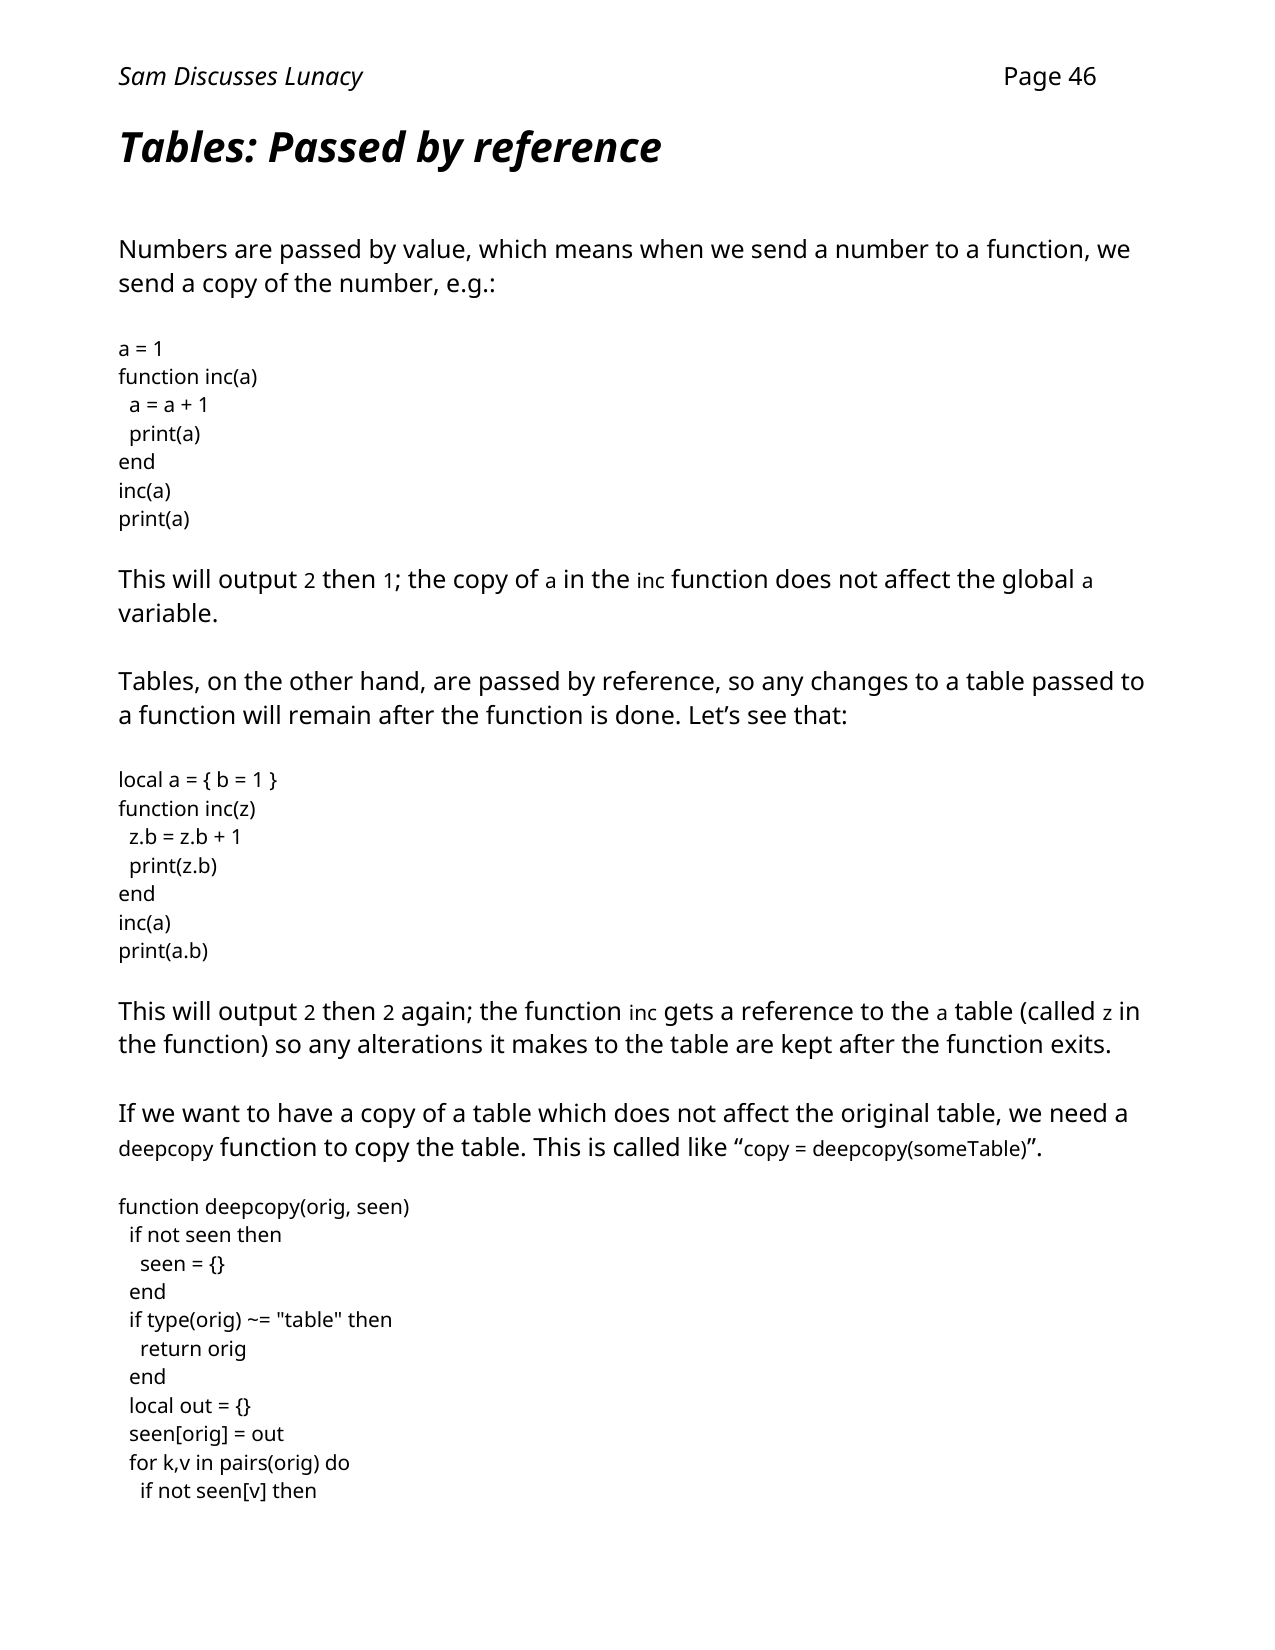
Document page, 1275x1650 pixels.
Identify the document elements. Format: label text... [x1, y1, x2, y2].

text seen[orig] = out [118, 1419, 1157, 1448]
text end [118, 879, 1157, 908]
text print(a.b) [118, 936, 1157, 965]
text end [118, 1362, 1157, 1391]
text if not seen then [118, 1220, 1157, 1249]
text local a = { b = 1 } [118, 766, 1157, 794]
text function deepcopy(orig, seen) [118, 1192, 1157, 1220]
text local out = {} [118, 1391, 1157, 1419]
text a = 1 [118, 334, 1157, 362]
text function inc(a) [118, 362, 1157, 391]
text This will output 2 then 1; the copy of a in the inc function does not affect the global a variable. [118, 561, 1157, 629]
text end [118, 1277, 1157, 1306]
text Tables: Passed by reference [118, 118, 1157, 175]
text Numbers are passed by value, which means when we send a number to a function, we send a copy of the number, e.g.: [118, 232, 1157, 300]
text This will output 2 then 2 again; the function inc gets a reference to the a table (called z in the function) so any alterations it makes to the table are kept after the function exits. [118, 993, 1157, 1061]
text print(a) [118, 419, 1157, 447]
text a = a + 1 [118, 391, 1157, 419]
text print(a) [118, 504, 1157, 533]
text if not seen[v] then [118, 1476, 1157, 1505]
text inc(a) [118, 476, 1157, 504]
text z.b = z.b + 1 [118, 822, 1157, 851]
text Tables, on the other hand, are passed by reference, so any changes to a table passed to a function will remain after the function is done. Let’s see that: [118, 663, 1157, 732]
text return orig [118, 1334, 1157, 1362]
text function inc(z) [118, 794, 1157, 822]
text end [118, 447, 1157, 476]
text If we want to have a copy of a table which does not affect the original table, we need a deepcopy function to copy the table. This is called like “copy = deepcopy(someTable)”. [118, 1095, 1157, 1163]
text inc(a) [118, 908, 1157, 936]
text print(z.b) [118, 851, 1157, 879]
text seen = {} [118, 1249, 1157, 1277]
text for k,v in pairs(orig) do [118, 1448, 1157, 1476]
text if type(orig) ~= "table" then [118, 1306, 1157, 1334]
